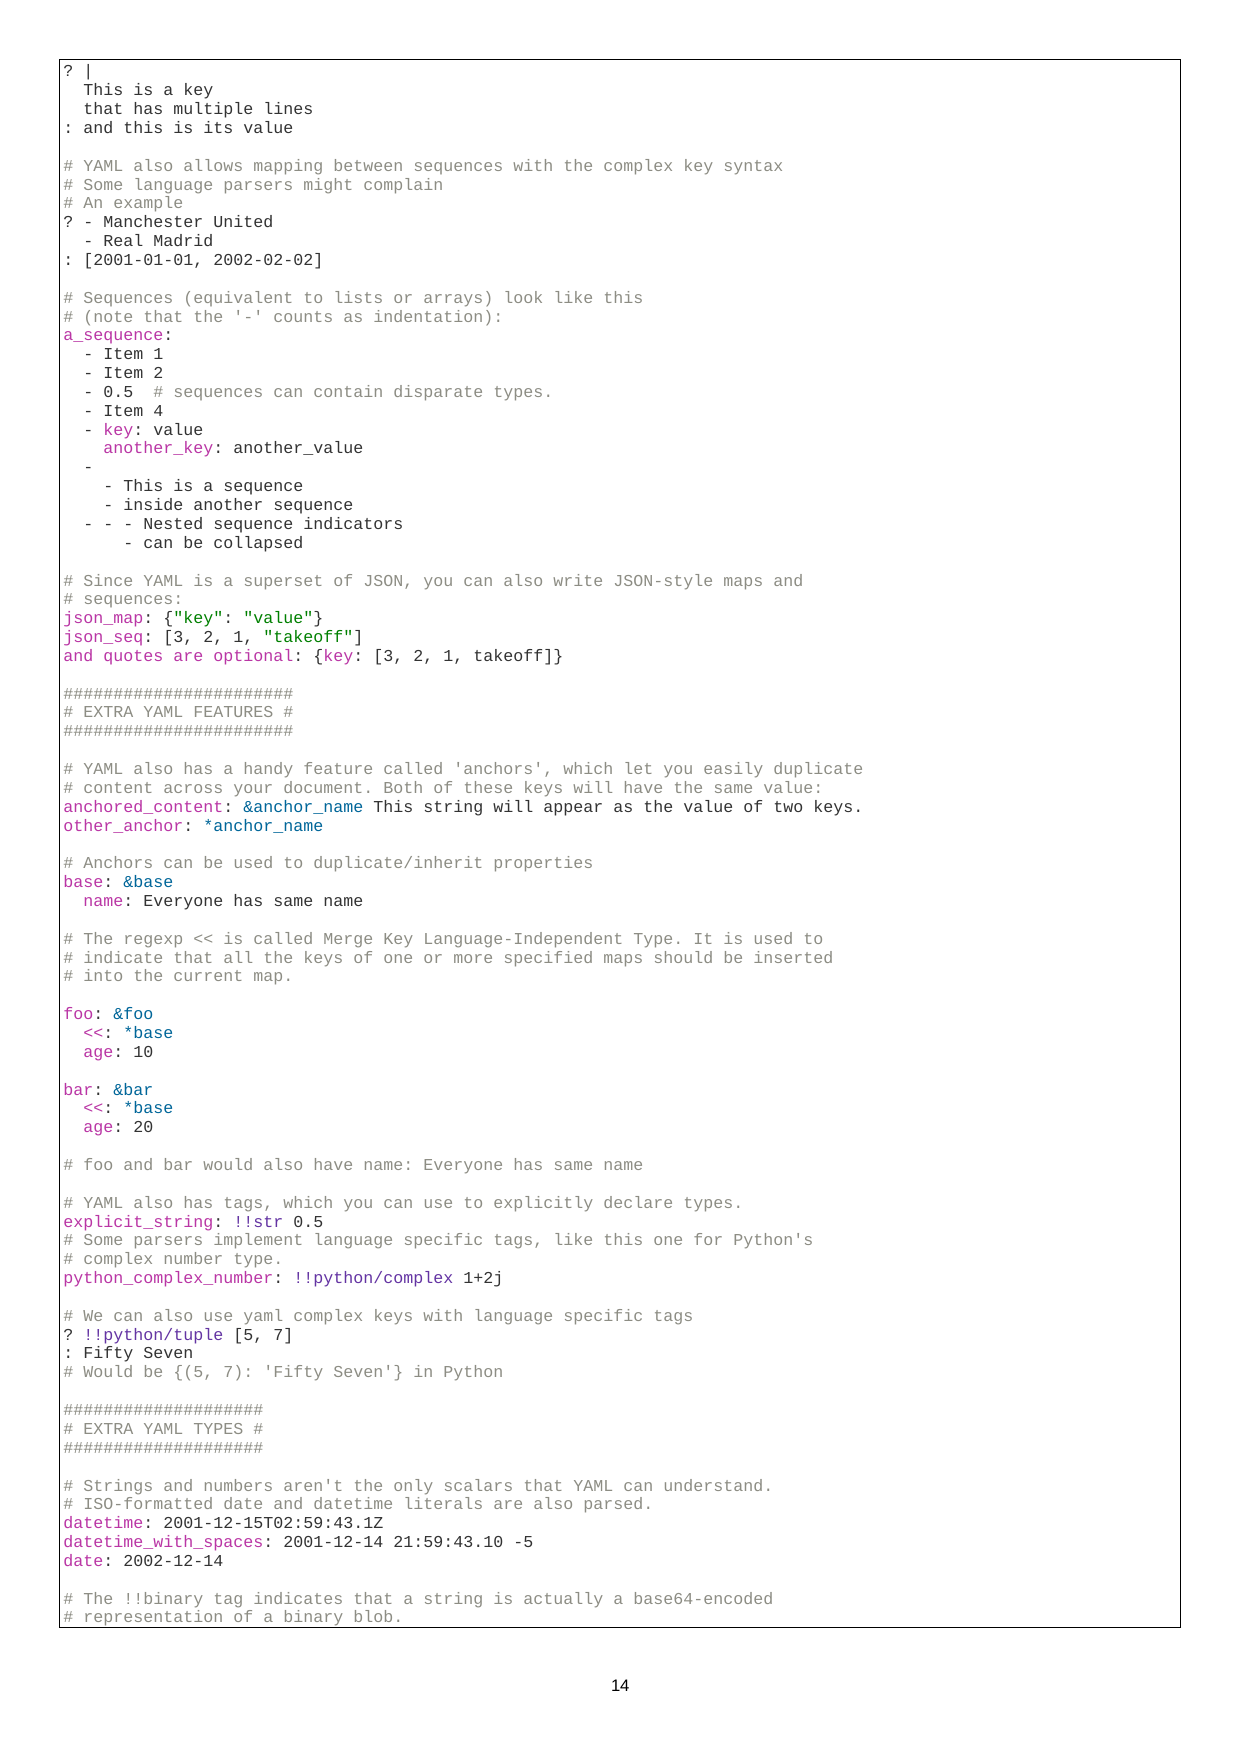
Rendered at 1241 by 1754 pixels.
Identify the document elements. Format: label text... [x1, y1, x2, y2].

text another_key: another_value [60, 436, 1180, 455]
text # Sequences (equivalent to lists or arrays) look like this [60, 285, 1180, 304]
text : Fifty Seven [60, 1341, 1180, 1360]
text # ISO-formatted date and datetime literals are also parsed. [60, 1492, 1180, 1511]
text # The !!binary tag indicates that a string is actually a base64-encoded [60, 1586, 1180, 1605]
text # An example [60, 191, 1180, 210]
text #################### [60, 1435, 1180, 1454]
text # Some language parsers might complain [60, 172, 1180, 191]
text ? | [60, 60, 1180, 78]
text and quotes are optional: {key: [3, 2, 1, takeoff]} [60, 643, 1180, 662]
text ####################### [60, 681, 1180, 700]
text age: 20 [60, 1115, 1180, 1134]
text - inside another sequence [60, 493, 1180, 512]
text json_map: {"key": "value"} [60, 606, 1180, 625]
text <<: *base [60, 1096, 1180, 1115]
text ####################### [60, 719, 1180, 738]
text # sequences: [60, 587, 1180, 606]
text - Item 4 [60, 398, 1180, 417]
text # content across your document. Both of these keys will have the same value: [60, 776, 1180, 794]
text ? - Manchester United [60, 210, 1180, 229]
text # (note that the '-' counts as indentation): [60, 304, 1180, 323]
text datetime_with_spaces: 2001-12-14 21:59:43.10 -5 [60, 1530, 1180, 1548]
text # foo and bar would also have name: Everyone has same name [60, 1153, 1180, 1171]
text - key: value [60, 417, 1180, 436]
text a_sequence: [60, 323, 1180, 342]
text # Anchors can be used to duplicate/inherit properties [60, 851, 1180, 870]
text - Real Madrid [60, 229, 1180, 248]
text that has multiple lines [60, 97, 1180, 116]
text name: Everyone has same name [60, 889, 1180, 907]
text datetime: 2001-12-15T02:59:43.1Z [60, 1511, 1180, 1530]
text ? !!python/tuple [5, 7] [60, 1322, 1180, 1341]
text # complex number type. [60, 1247, 1180, 1266]
text python_complex_number: !!python/complex 1+2j [60, 1266, 1180, 1284]
text base: &base [60, 870, 1180, 889]
text bar: &bar [60, 1077, 1180, 1096]
text - This is a sequence [60, 474, 1180, 493]
text json_seq: [3, 2, 1, "takeoff"] [60, 625, 1180, 643]
text # EXTRA YAML FEATURES # [60, 700, 1180, 719]
text # We can also use yaml complex keys with language specific tags [60, 1303, 1180, 1322]
text age: 10 [60, 1039, 1180, 1058]
text other_anchor: *anchor_name [60, 813, 1180, 832]
text This is a key [60, 78, 1180, 97]
text # YAML also has a handy feature called 'anchors', which let you easily duplicate [60, 757, 1180, 776]
text # EXTRA YAML TYPES # [60, 1417, 1180, 1435]
text anchored_content: &anchor_name This string will appear as the value of two keys. [60, 794, 1180, 813]
text : and this is its value [60, 116, 1180, 134]
text # Strings and numbers aren't the only scalars that YAML can understand. [60, 1473, 1180, 1492]
text : [2001-01-01, 2002-02-02] [60, 248, 1180, 266]
text # indicate that all the keys of one or more specified maps should be inserted [60, 945, 1180, 964]
text - [60, 455, 1180, 474]
text explicit_string: !!str 0.5 [60, 1209, 1180, 1228]
text <<: *base [60, 1021, 1180, 1039]
text # representation of a binary blob. [60, 1605, 1180, 1627]
text # Would be {(5, 7): 'Fifty Seven'} in Python [60, 1360, 1180, 1379]
text - Item 1 [60, 342, 1180, 361]
text # The regexp << is called Merge Key Language-Independent Type. It is used to [60, 926, 1180, 945]
text date: 2002-12-14 [60, 1548, 1180, 1567]
text #################### [60, 1398, 1180, 1417]
text foo: &foo [60, 1002, 1180, 1021]
text # YAML also has tags, which you can use to explicitly declare types. [60, 1190, 1180, 1209]
text - can be collapsed [60, 530, 1180, 549]
text # Some parsers implement language specific tags, like this one for Python's [60, 1228, 1180, 1247]
text # YAML also allows mapping between sequences with the complex key syntax [60, 153, 1180, 172]
text - 0.5 # sequences can contain disparate types. [60, 379, 1180, 398]
text - Item 2 [60, 361, 1180, 379]
text # into the current map. [60, 964, 1180, 983]
text - - - Nested sequence indicators [60, 512, 1180, 530]
text # Since YAML is a superset of JSON, you can also write JSON-style maps and [60, 568, 1180, 587]
